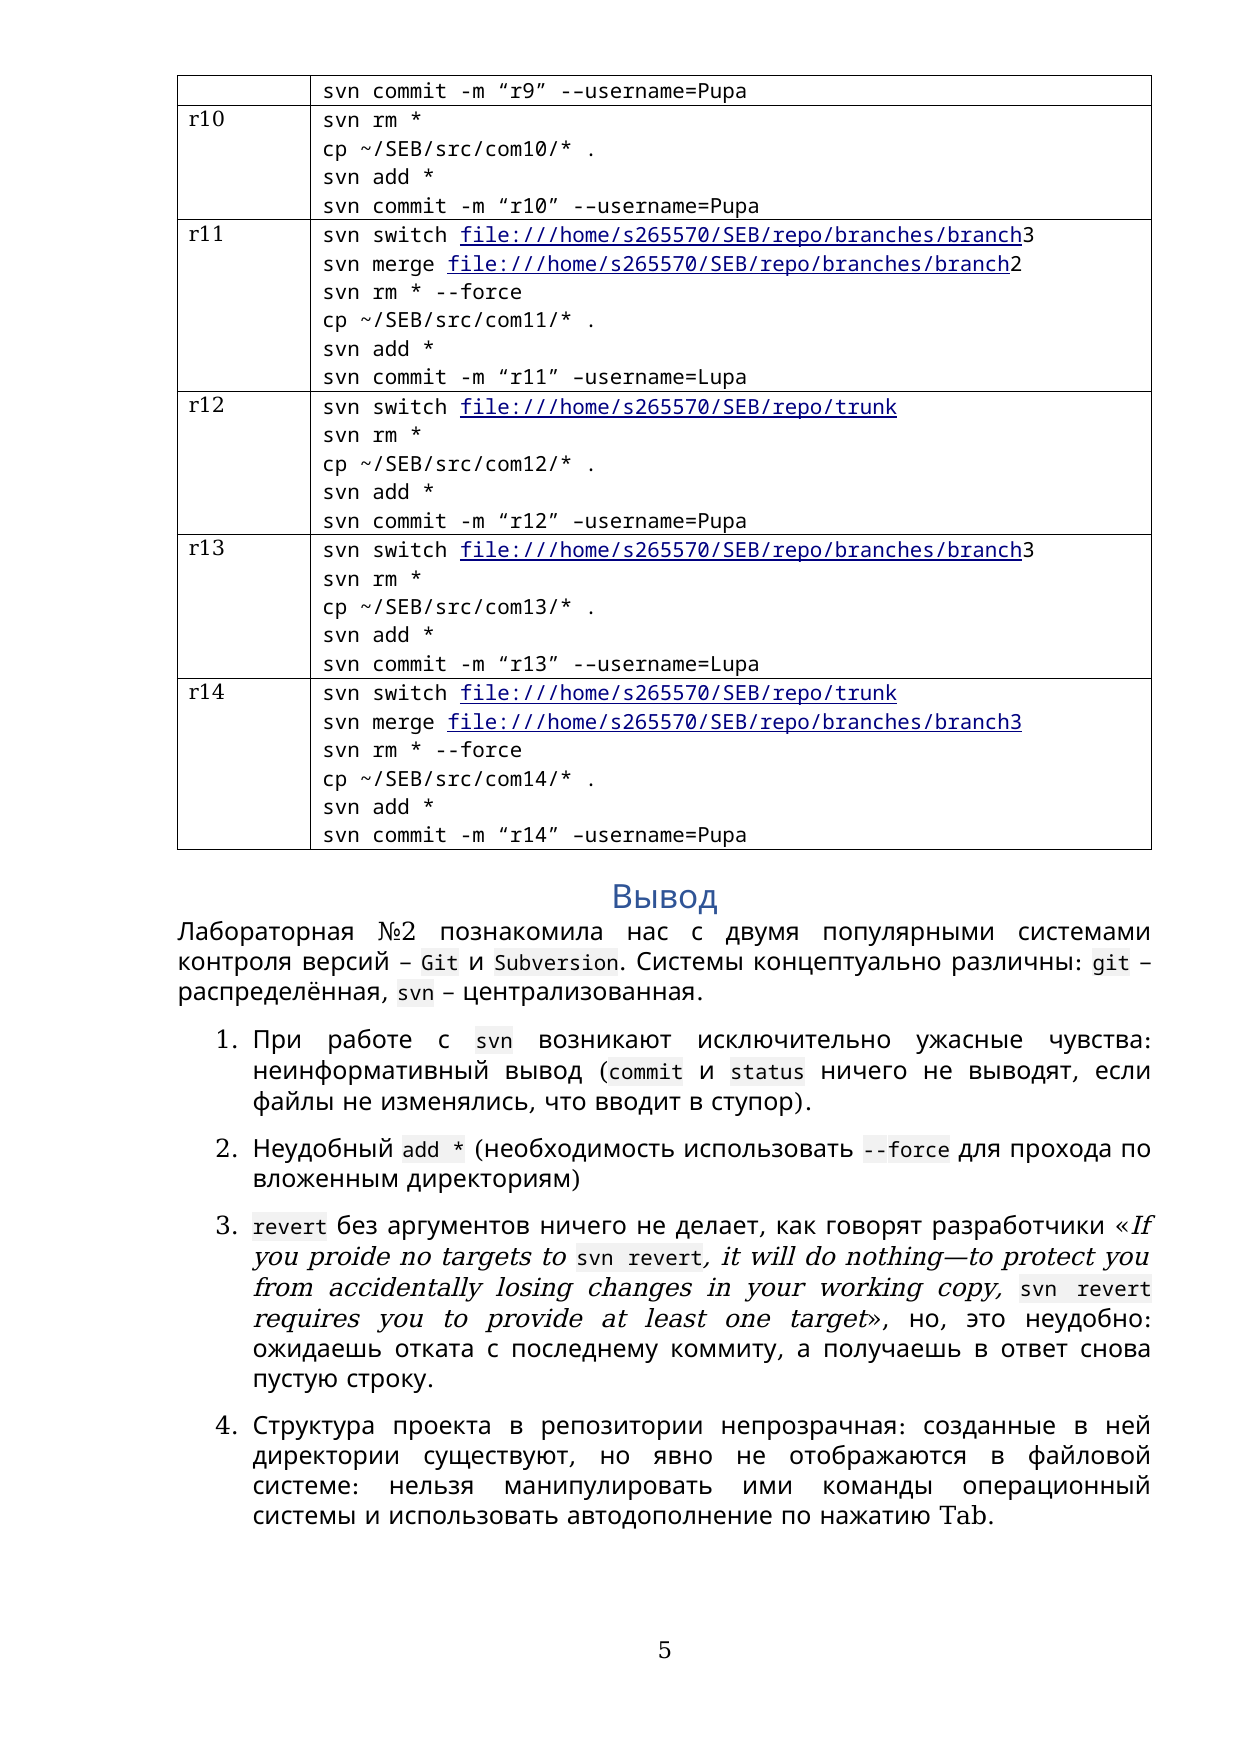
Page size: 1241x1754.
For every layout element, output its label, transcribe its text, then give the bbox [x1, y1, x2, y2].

table_cell [178, 76, 310, 104]
table_cell svn rm * cp ~/SEB/src/com10/* . svn add * svn commit -m “r10” -–username=Pupa [311, 106, 1151, 219]
list Неудобный add * (необходимость использовать --force для прохода по вложенным директориям) [215, 1132, 1152, 1193]
table_cell svn switch file:///home/s265570/SEB/repo/trunk svn rm * cp ~/SEB/src/com12/* . svn add * svn commit -m “r12” –username=Pupa [311, 392, 1151, 534]
list Структура проекта в репозитории непрозрачная: созданные в ней директории существуют, но явно не отображаются в файловой системе: нельзя манипулировать ими команды операционный системы и использовать автодополнение по нажатию Tab. [215, 1409, 1152, 1529]
table_cell svn switch file:///home/s265570/SEB/repo/branches/branch3 svn rm * cp ~/SEB/src/com13/* . svn add * svn commit -m “r13” -–username=Lupa [311, 535, 1151, 677]
table_cell svn switch file:///home/s265570/SEB/repo/branches/branch3 svn merge file:///home/s265570/SEB/repo/branches/branch2 svn rm * --force cp ~/SEB/src/com11/* . svn add * svn commit -m “r11” –username=Lupa [311, 220, 1151, 391]
table_cell r11 [178, 220, 310, 391]
table_cell r14 [178, 679, 310, 849]
list При работе с svn возникают исключительно ужасные чувства: неинформативный вывод (commit и status ничего не выводят, если файлы не изменялись, что вводит в ступор). [215, 1024, 1152, 1116]
table_cell r13 [178, 535, 310, 677]
list revert без аргументов ничего не делает, как говорят разработчики «If you proide no targets to svn revert, it will do nothing—to protect you from accidentally losing changes in your working copy, svn revert requires you to provide at least one target», но, это неудобно: ожидаешь отката с последнему коммиту, а получаешь в ответ снова пустую строку. [215, 1210, 1152, 1393]
table_cell r12 [178, 392, 310, 534]
table_cell svn switch file:///home/s265570/SEB/repo/trunk svn merge file:///home/s265570/SEB/repo/branches/branch3 svn rm * --force cp ~/SEB/src/com14/* . svn add * svn commit -m “r14” –username=Pupa [311, 679, 1151, 849]
subtitle Вывод [177, 875, 1152, 915]
text Лабораторная №2 познакомила нас с двумя популярными системами контроля версий – Git и Subversion. Системы концептуально различны: git – распределённая, svn – централизованная. [177, 915, 1152, 1007]
table_cell svn commit -m “r9” -–username=Pupa [311, 76, 1151, 104]
table_cell r10 [178, 106, 310, 219]
